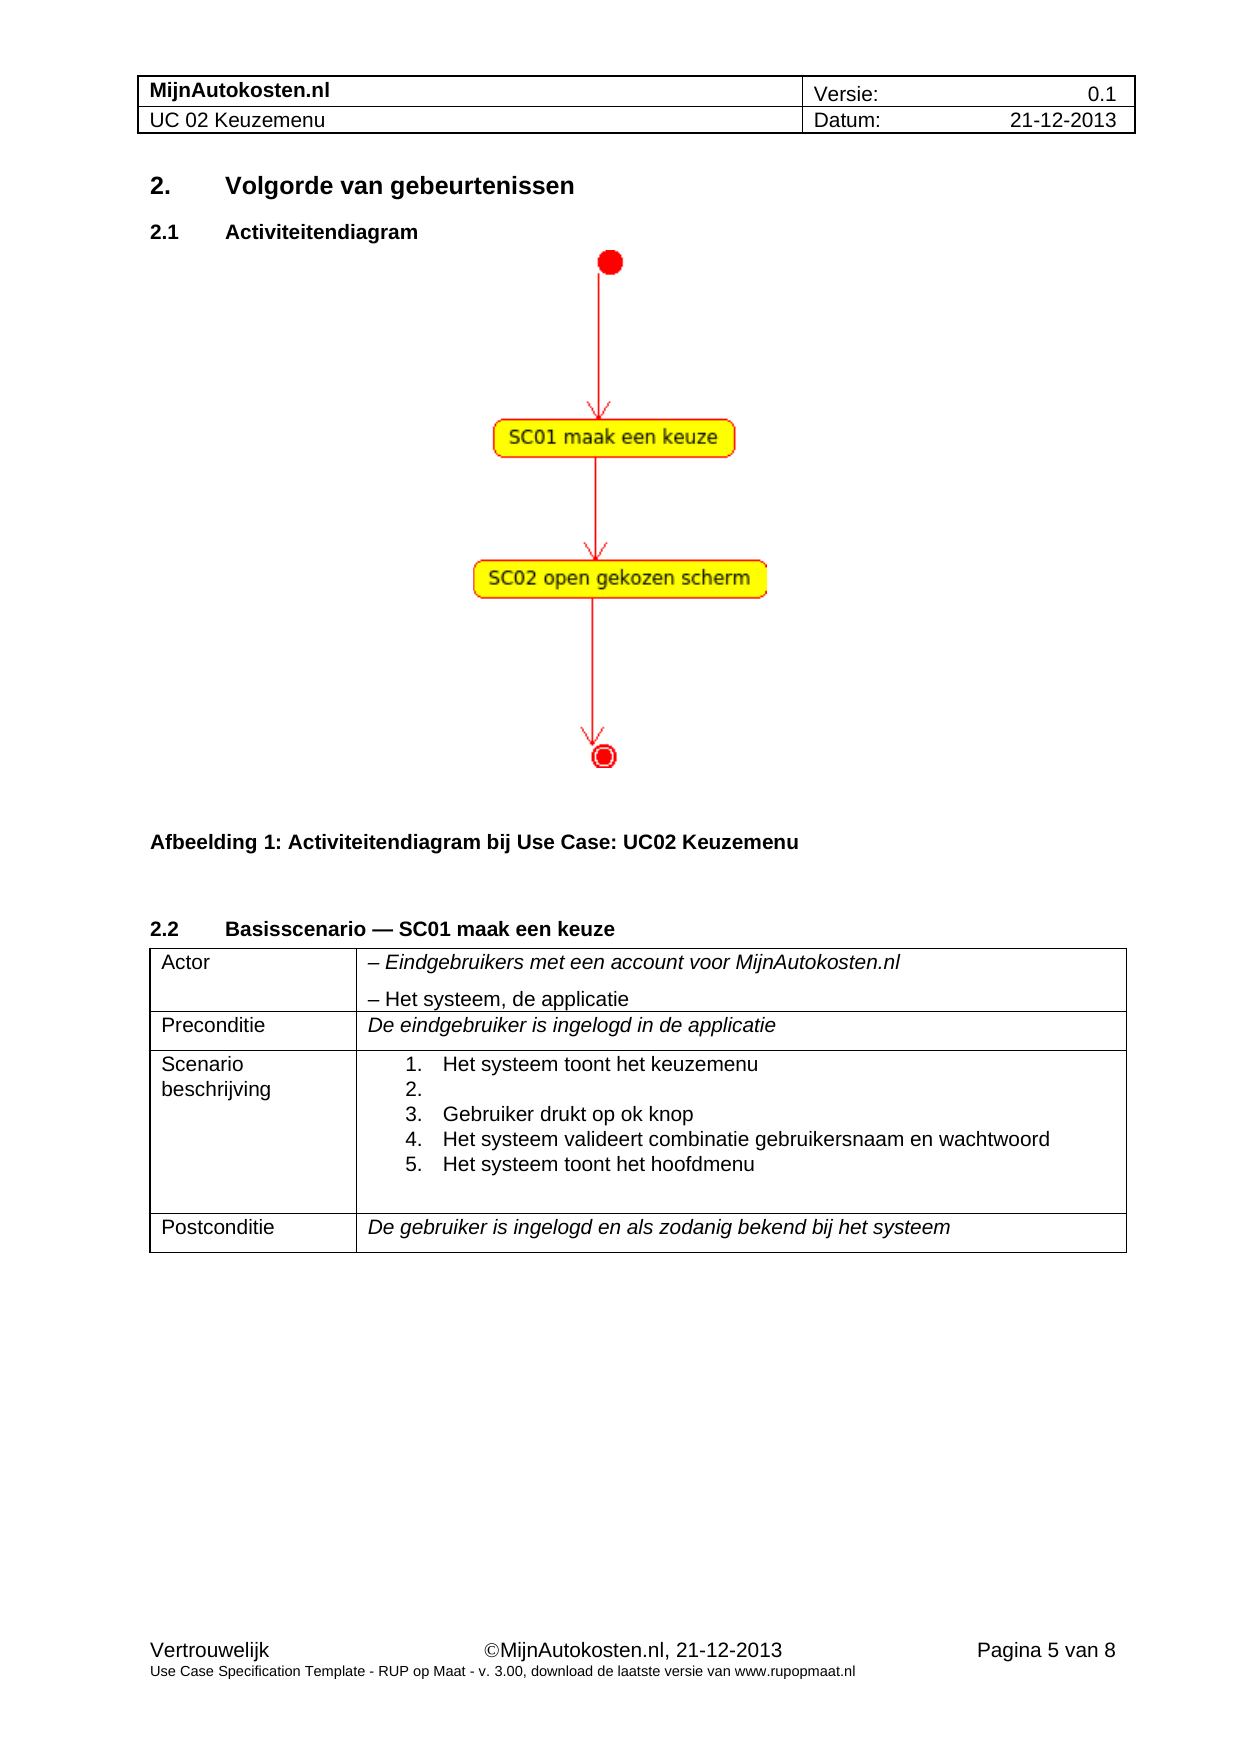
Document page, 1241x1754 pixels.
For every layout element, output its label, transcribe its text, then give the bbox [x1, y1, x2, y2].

subtitle Basisscenario — SC01 maak een keuze [150, 916, 1090, 941]
text Afbeelding 1: Activiteitendiagram bij Use Case: UC02 Keuzemenu [150, 829, 1090, 854]
table_cell Postconditie [151, 1214, 356, 1252]
subtitle Volgorde van gebeurtenissen [150, 171, 1090, 200]
table_cell De gebruiker is ingelogd en als zodanig bekend bij het systeem [357, 1214, 1126, 1252]
table_cell Het systeem toont het keuzemenu Gebruiker drukt op ok knop Het systeem valideert combinatie gebruikersnaam en wachtwoord Het systeem toont het hoofdmenu [357, 1051, 1126, 1213]
table_cell De eindgebruiker is ingelogd in de applicatie [357, 1012, 1126, 1049]
table_header Actor [151, 949, 356, 1011]
table_header – Eindgebruikers met een account voor MijnAutokosten.nl – Het systeem, de applicatie [357, 949, 1126, 1011]
table_cell Scenario beschrijving [151, 1051, 356, 1213]
table_cell Preconditie [151, 1012, 356, 1049]
subtitle Activiteitendiagram [150, 219, 1090, 244]
picture [473, 250, 767, 768]
